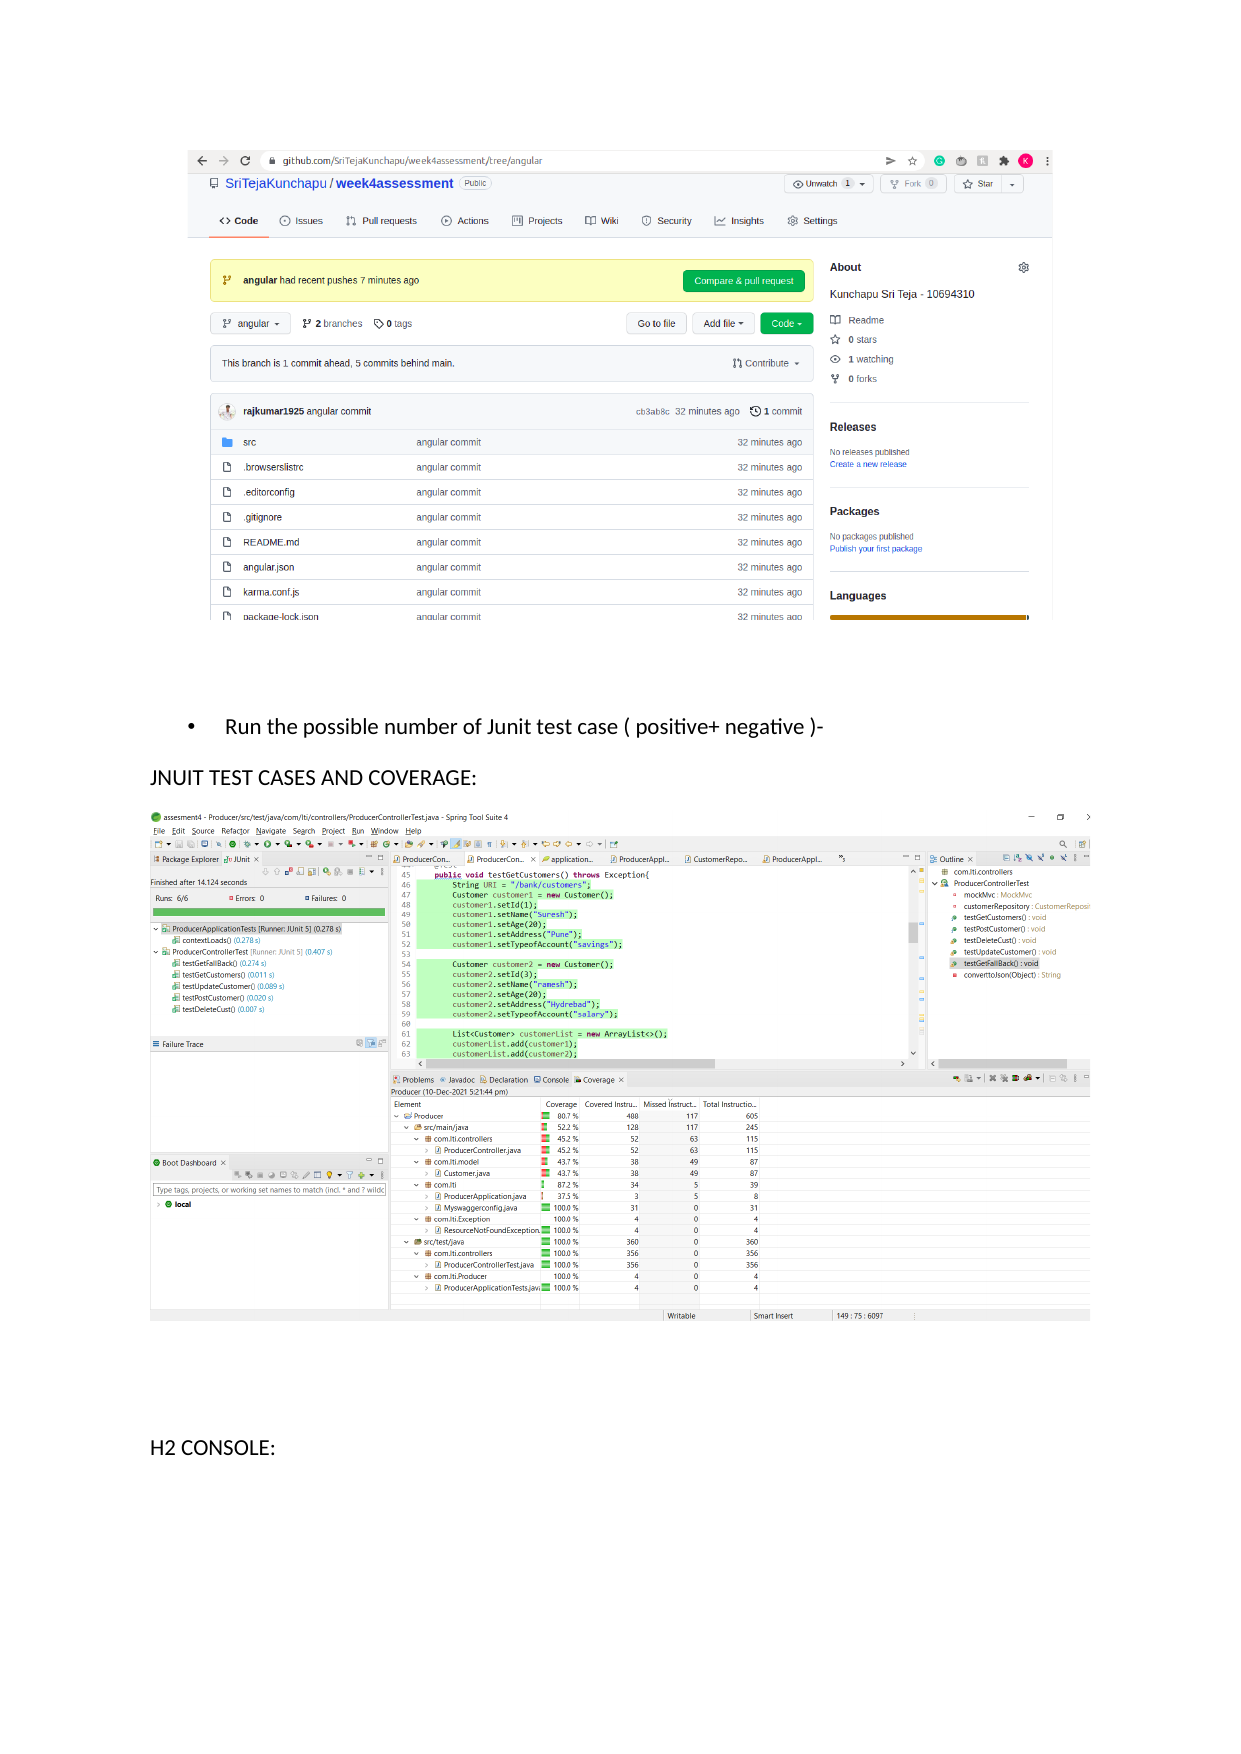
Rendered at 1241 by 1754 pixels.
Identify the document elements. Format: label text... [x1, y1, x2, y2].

list Run the possible number of Junit test case ( positive+ negative )- [187, 712, 1090, 740]
picture [150, 810, 1091, 1321]
text JNUIT TEST CASES AND COVERAGE: [150, 763, 1090, 791]
picture [187, 150, 1053, 620]
text H2 CONSOLE: [150, 1433, 1090, 1462]
